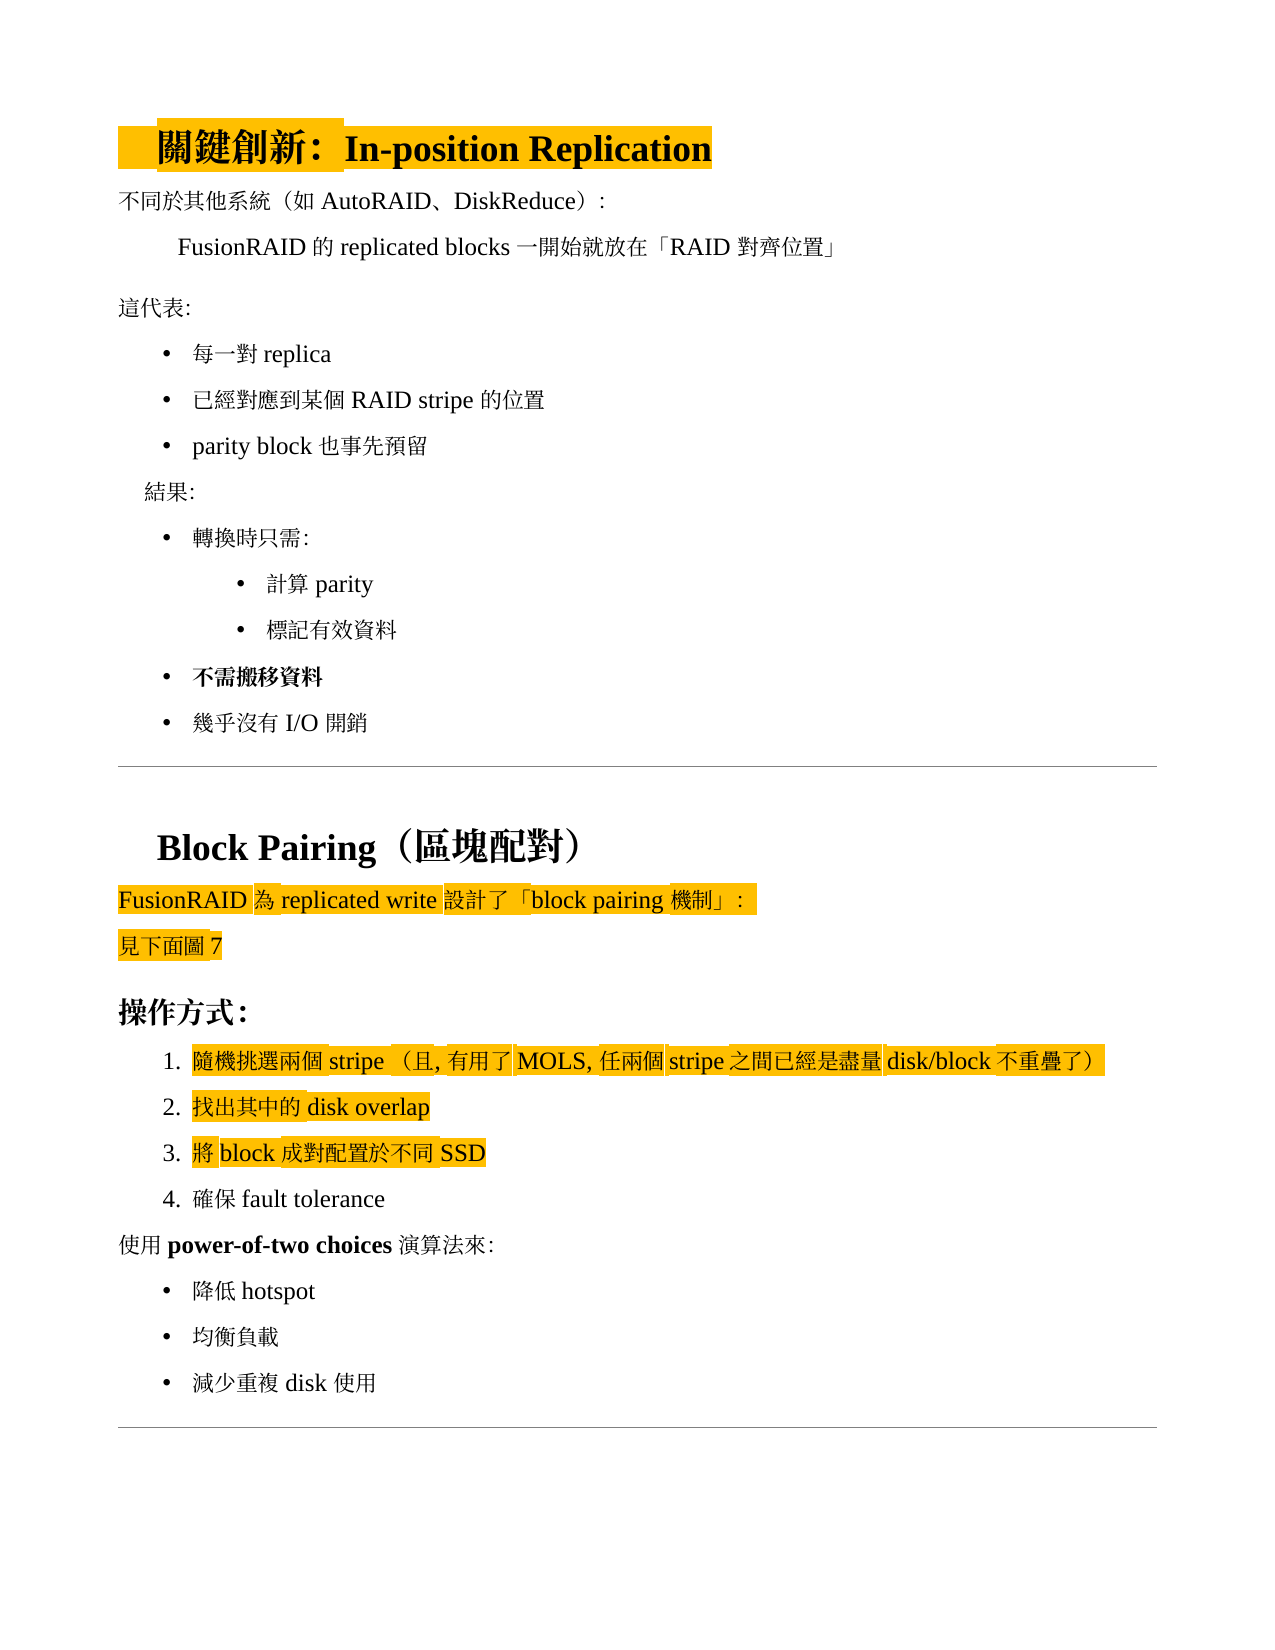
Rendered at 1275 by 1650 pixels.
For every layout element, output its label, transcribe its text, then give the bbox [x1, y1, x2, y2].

list 減少重複 disk 使用 [162, 1367, 1157, 1398]
text FusionRAID 的 replicated blocks 一開始就放在「RAID 對齊位置」 [177, 231, 1098, 262]
text 這代表： [118, 291, 1157, 323]
text 使用 power-of-two choices 演算法來： [118, 1228, 1157, 1260]
text FusionRAID 為 replicated write 設計了「block pairing 機制」： [118, 883, 1157, 915]
list 標記有效資料 [236, 614, 1157, 645]
list 將 block 成對配置於不同 SSD [162, 1136, 1157, 1168]
list 幾乎沒有 I/O 開銷 [162, 706, 1157, 737]
list 均衡負載 [162, 1321, 1157, 1352]
subtitle 操作方式： [118, 990, 1157, 1032]
list 每一對 replica [162, 337, 1157, 369]
list 降低 hotspot [162, 1274, 1157, 1306]
list parity block 也事先預留 [162, 429, 1157, 461]
list 計算 parity [236, 568, 1157, 599]
list 隨機挑選兩個 stripe （且, 有用了MOLS, 任兩個stripe之間已經是盡量disk/block不重疊了） [162, 1044, 1157, 1076]
subtitle 🧩 Block Pairing（區塊配對） [118, 817, 1157, 871]
list 找出其中的 disk overlap [162, 1090, 1157, 1122]
list 已經對應到某個 RAID stripe 的位置 [162, 383, 1157, 415]
subtitle 🔹 關鍵創新：In-position Replication [118, 118, 1157, 172]
text 不同於其他系統（如 AutoRAID、DiskReduce）： [118, 184, 1157, 216]
list 轉換時只需： [162, 522, 1157, 553]
list 確保 fault tolerance [162, 1182, 1157, 1214]
list 不需搬移資料 [162, 660, 1157, 691]
text 📌 結果： [118, 476, 1157, 507]
text 見下面圖7 [118, 929, 1157, 961]
